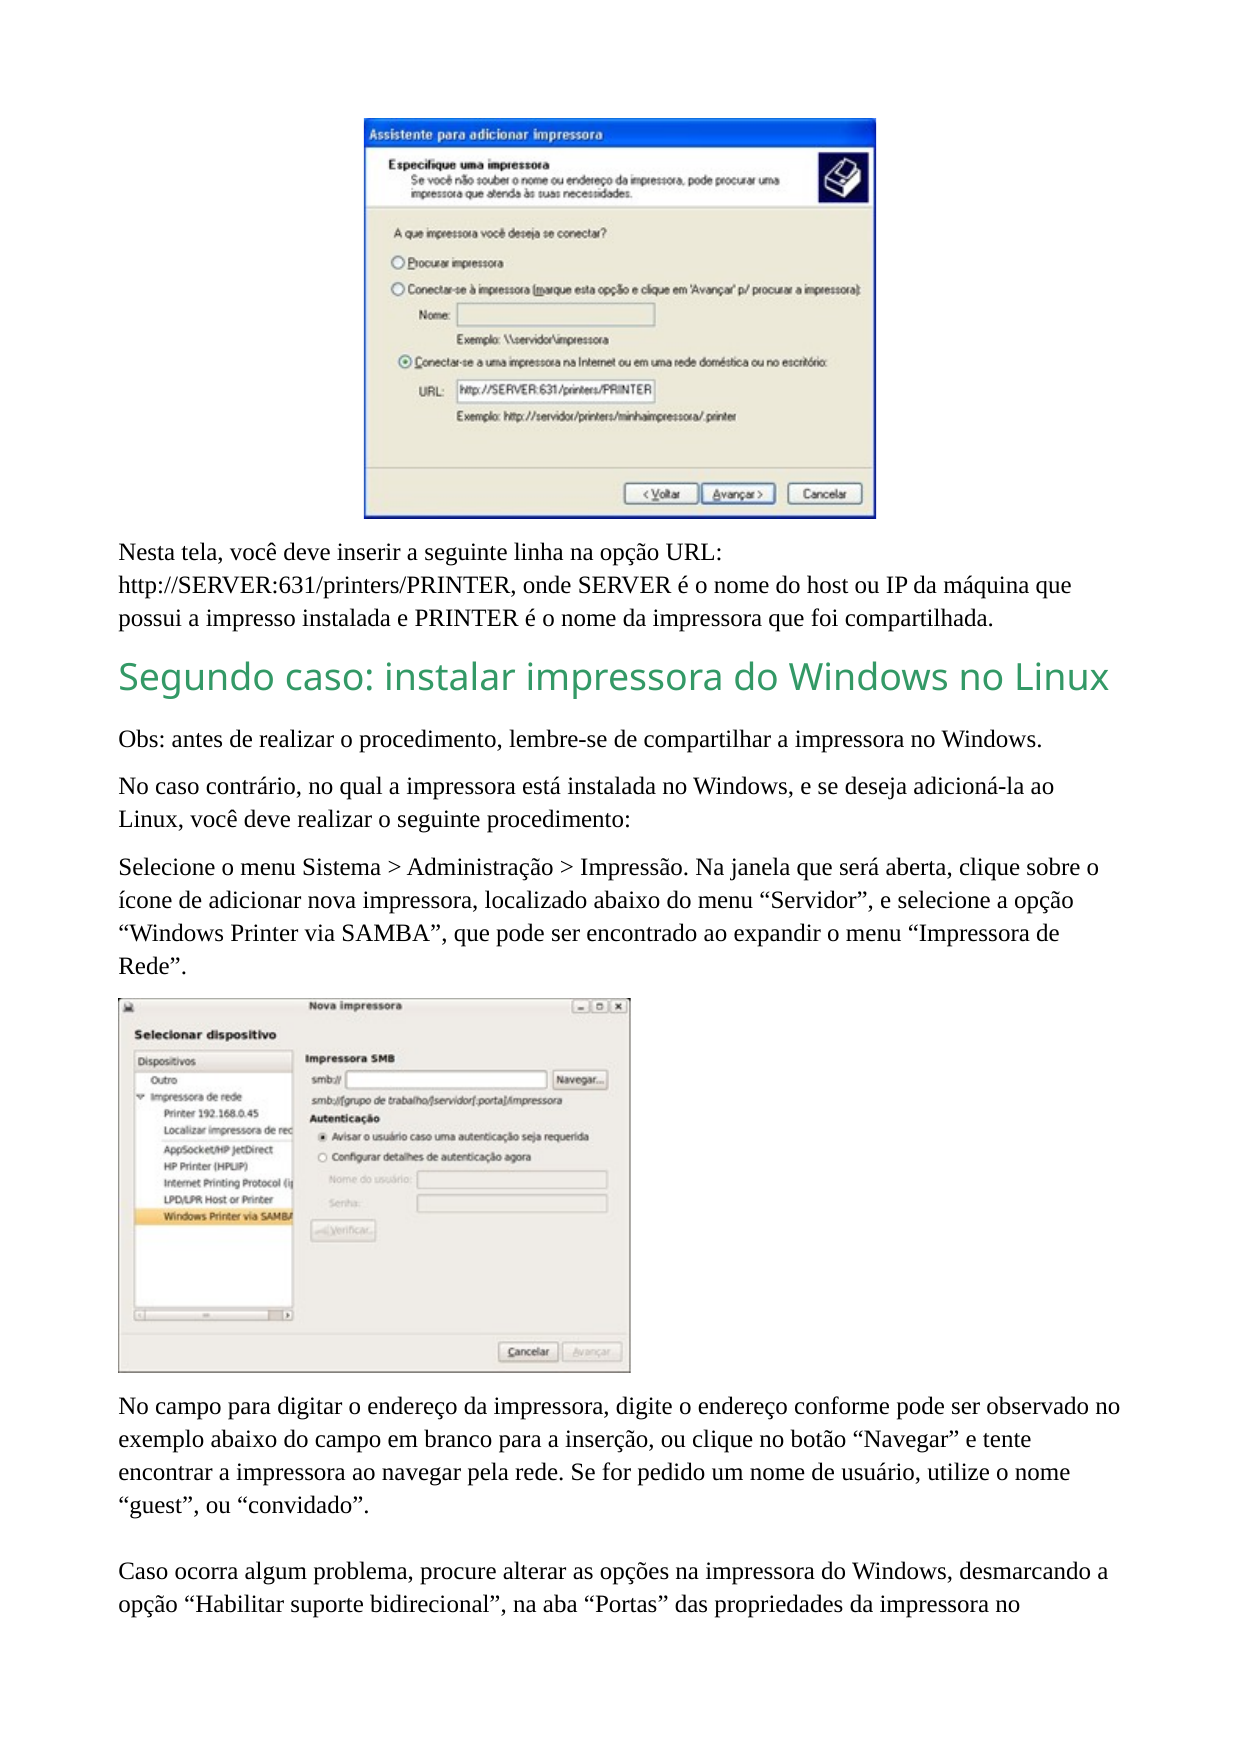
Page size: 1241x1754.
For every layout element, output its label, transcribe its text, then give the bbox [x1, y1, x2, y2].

text Selecione o menu Sistema > Administração > Impressão. Na janela que será aberta, clique sobre o ícone de adicionar nova impressora, localizado abaixo do menu “Servidor”, e selecione a opção “Windows Printer via SAMBA”, que pode ser encontrado ao expandir o menu “Impressora de Rede”. [118, 852, 1122, 980]
picture [118, 998, 631, 1373]
text No campo para digitar o endereço da impressora, digite o endereço conforme pode ser observado no exemplo abaixo do campo em branco para a inserção, ou clique no botão “Navegar” e tente encontrar a impressora ao navegar pela rede. Se for pedido um nome de usuário, utilize o nome “guest”, ou “convidado”. Caso ocorra algum problema, procure alterar as opções na impressora do Windows, desmarcando a opção “Habilitar suporte bidirecional”, na aba “Portas” das propriedades da impressora no [118, 1391, 1122, 1618]
picture [363, 118, 877, 519]
text Nesta tela, você deve inserir a seguinte linha na opção URL: http://SERVER:631/printers/PRINTER, onde SERVER é o nome do host ou IP da máquina que possui a impresso instalada e PRINTER é o nome da impressora que foi compartilhada. [118, 537, 1122, 632]
text No caso contrário, no qual a impressora está instalada no Windows, e se deseja adicioná-la ao Linux, você deve realizar o seguinte procedimento: [118, 771, 1122, 833]
text Segundo caso: instalar impressora do Windows no Linux [118, 651, 1122, 702]
text Obs: antes de realizar o procedimento, lembre-se de compartilhar a impressora no Windows. [118, 724, 1122, 753]
